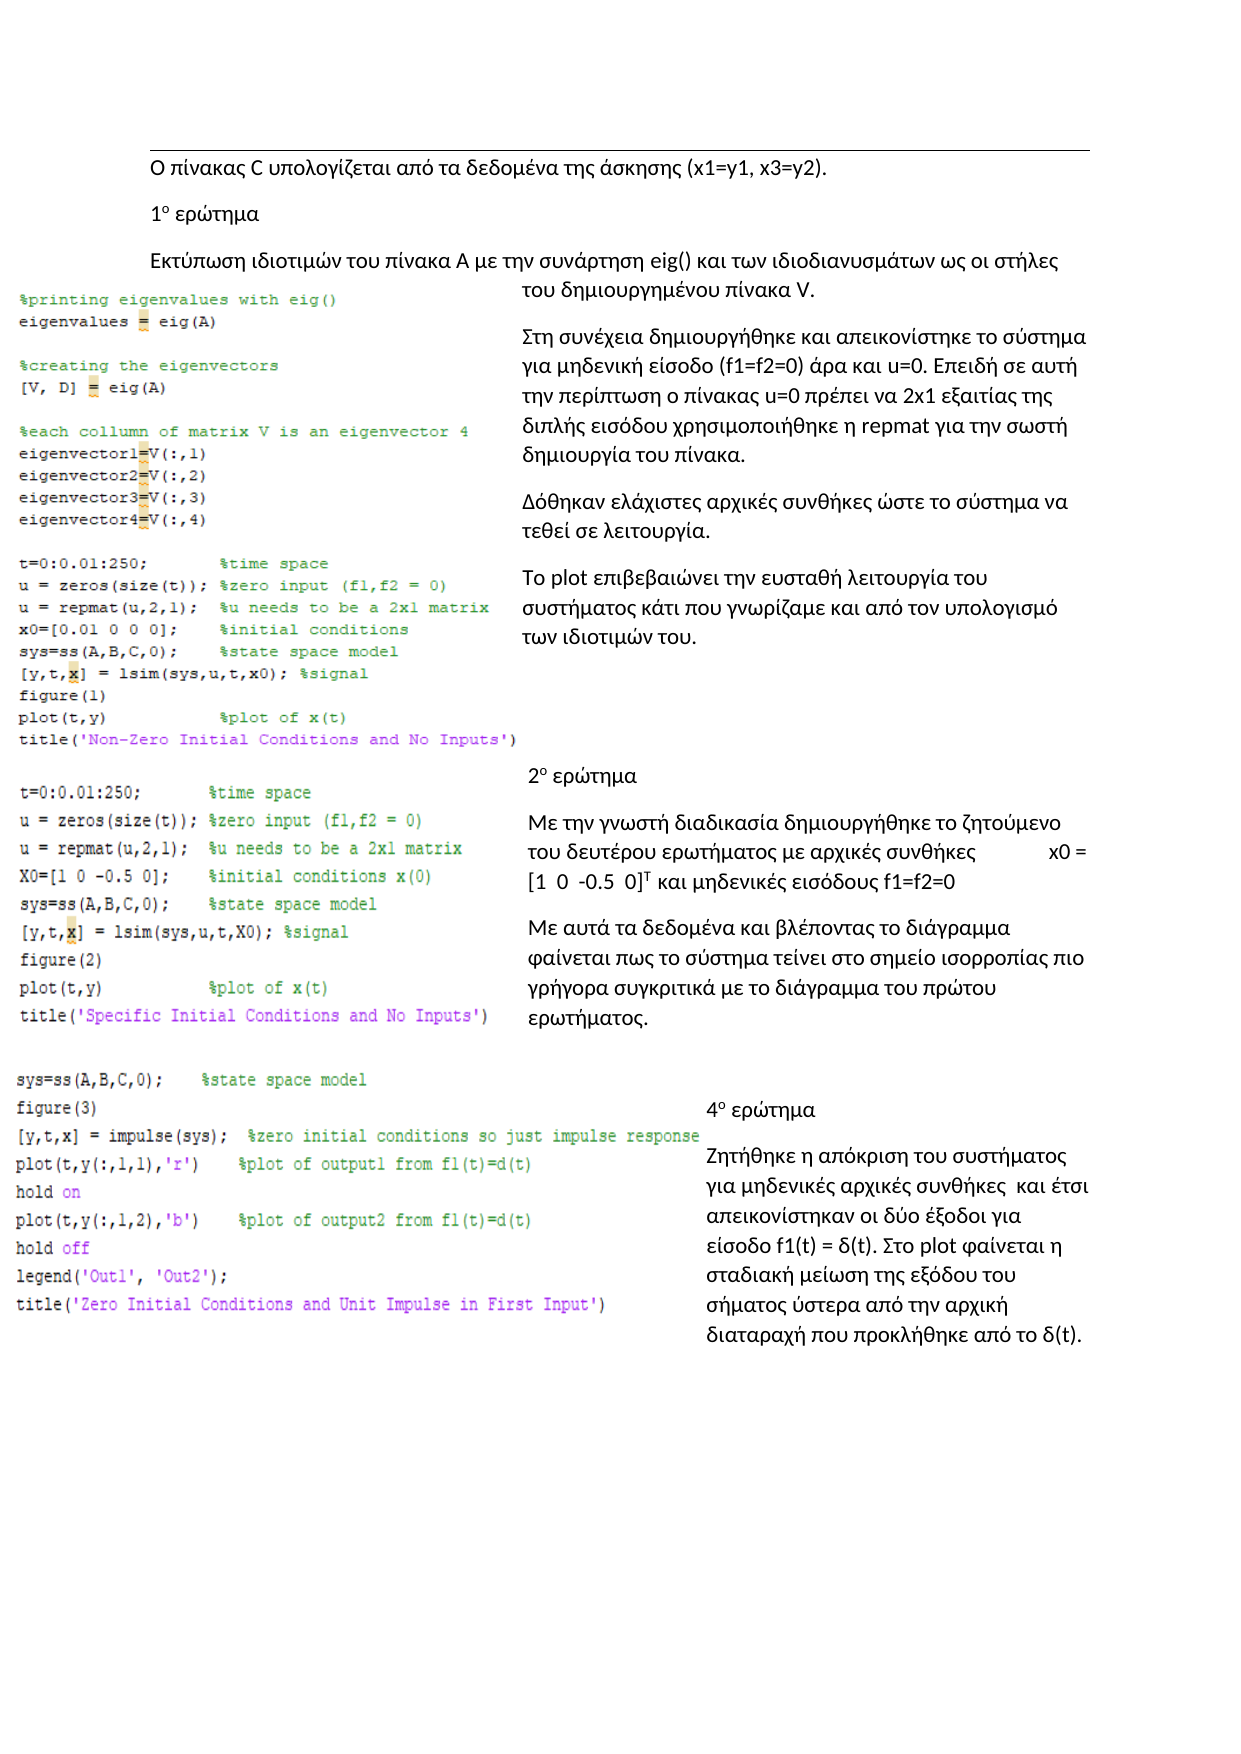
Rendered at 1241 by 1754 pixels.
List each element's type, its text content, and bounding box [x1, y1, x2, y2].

text Με την γνωστή διαδικασία δημιουργήθηκε το ζητούμενο του δευτέρου ερωτήματος με αρχικές συνθήκες x0 = [1 0 -0.5 0]T και μηδενικές εισόδους f1=f2=0 [528, 805, 1090, 895]
text Εκτύπωση ιδιοτιμών του πίνακα Α με την συνάρτηση eig() και των ιδιοδιανυσμάτων ως οι στήλες του δημιουργημένου πίνακα V. [150, 243, 1090, 303]
text 4ο ερώτημα [707, 1092, 1090, 1123]
text Το plot επιβεβαιώνει την ευσταθή λειτουργία του συστήματος κάτι που γνωρίζαμε και από τον υπολογισμό των ιδιοτιμών του. [523, 560, 1090, 650]
text Ζητήθηκε η απόκριση του συστήματος για μηδενικές αρχικές συνθήκες και έτσι απεικονίστηκαν οι δύο έξοδοι για είσοδο f1(t) = δ(t). Στο plot φαίνεται η σταδιακή μείωση της εξόδου του σήματος ύστερα από την αρχική διαταραχή που προκλήθηκε από το δ(t). [707, 1138, 1090, 1348]
text O πίνακας C υπολογίζεται από τα δεδομένα της άσκησης (x1=y1, x3=y2). [150, 151, 1090, 181]
text 2ο ερώτημα [150, 758, 1090, 789]
text Δόθηκαν ελάχιστες αρχικές συνθήκες ώστε το σύστημα να τεθεί σε λειτουργία. [523, 484, 1090, 545]
text 1ο ερώτημα [150, 196, 1090, 227]
text Με αυτά τα δεδομένα και βλέποντας το διάγραμμα φαίνεται πως το σύστημα τείνει στο σημείο ισορροπίας πιο γρήγορα συγκριτικά με το διάγραμμα του πρώτου ερωτήματος. [528, 910, 1090, 1031]
text Στη συνέχεια δημιουργήθηκε και απεικονίστηκε το σύστημα για μηδενική είσοδο (f1=f2=0) άρα και u=0. Επειδή σε αυτή την περίπτωση ο πίνακας u=0 πρέπει να 2x1 εξαιτίας της διπλής εισόδου χρησιμοποιήθηκε η repmat για την σωστή δημιουργία του πίνακα. [523, 319, 1090, 469]
